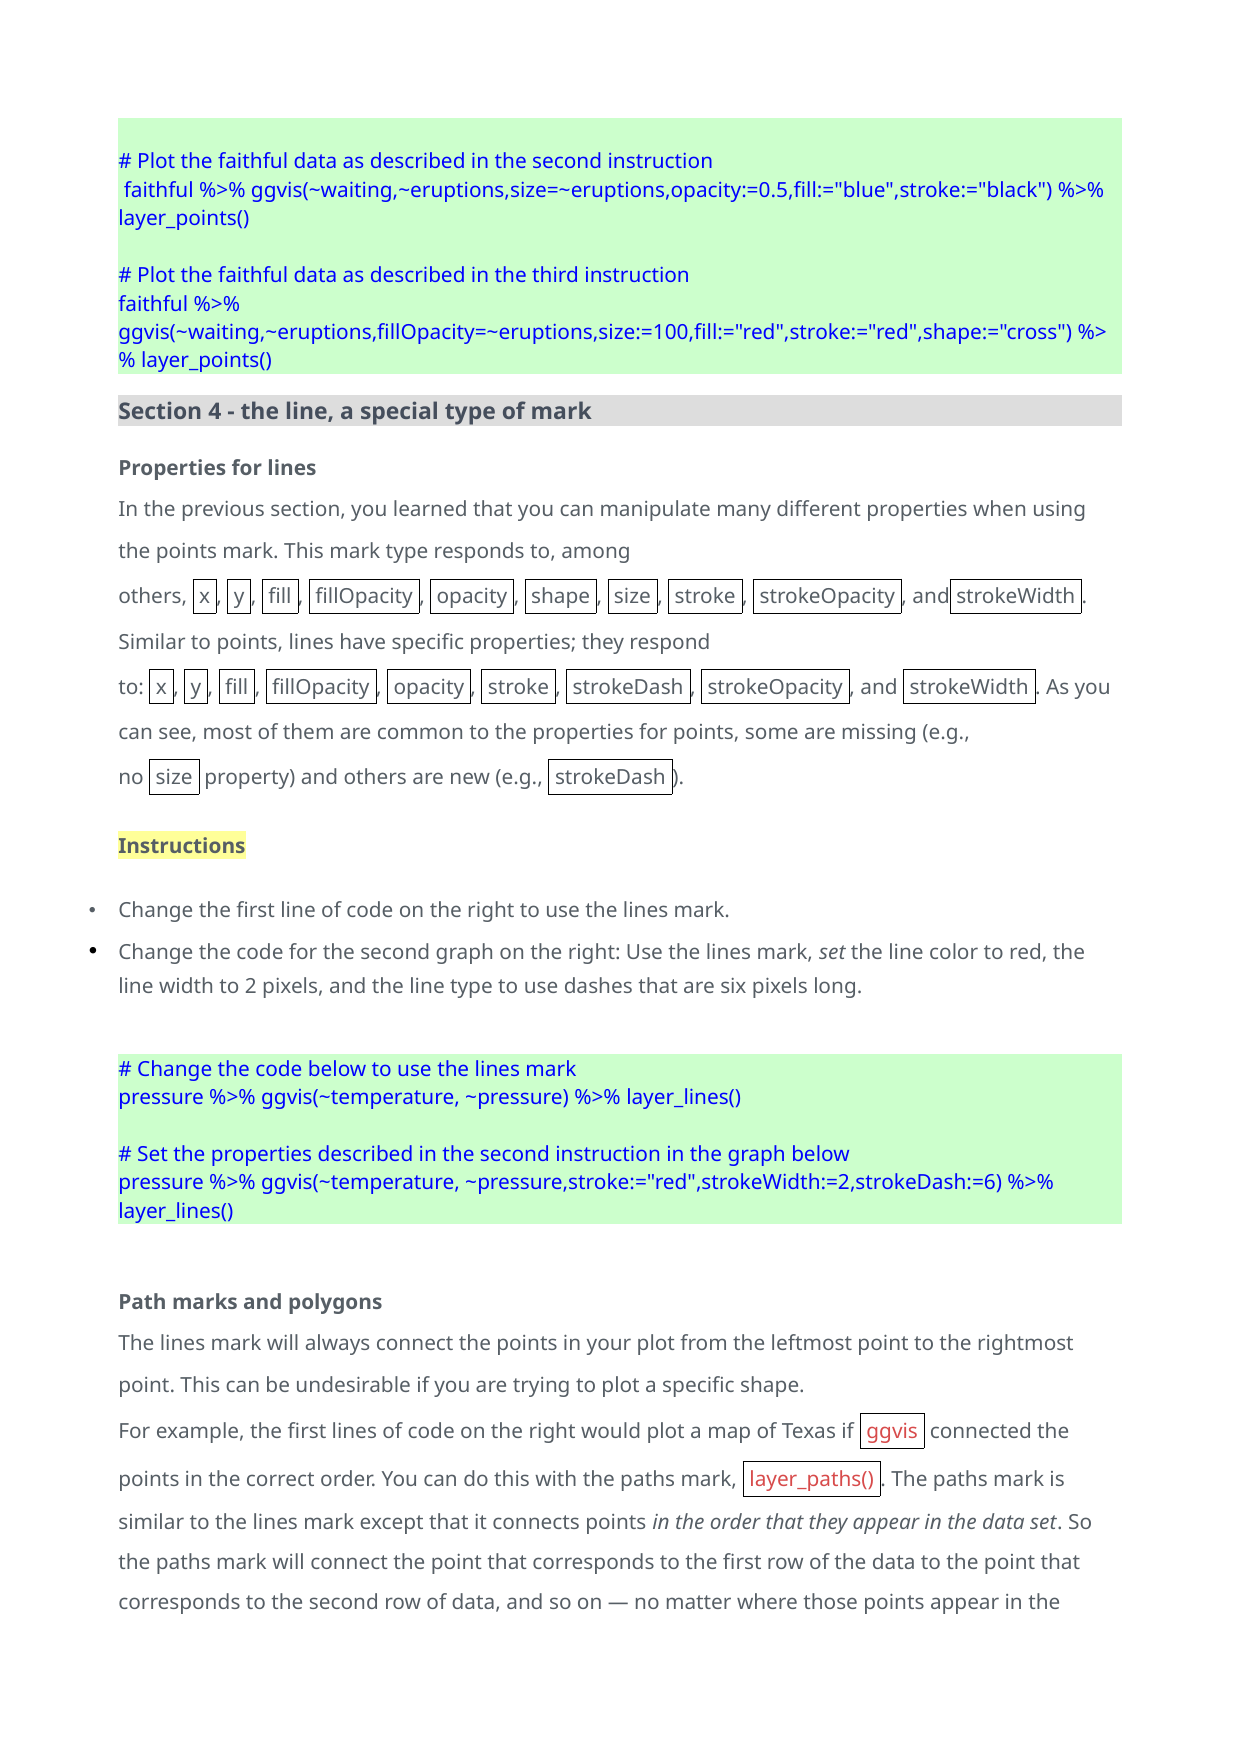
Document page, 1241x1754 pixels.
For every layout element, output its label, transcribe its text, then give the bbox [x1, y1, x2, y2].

text Similar to points, lines have specific properties; they respond to: x, y, fill, fillOpacity, opacity, stroke, strokeDash, strokeOpacity, and strokeWidth. As you can see, most of them are common to the properties for points, some are missing (e.g., no size property) and others are new (e.g., strokeDash). [118, 627, 1122, 794]
text # Change the code below to use the lines mark [118, 1054, 1122, 1082]
list Change the first line of code on the right to use the lines mark. [118, 896, 1122, 924]
text pressure %>% ggvis(~temperature, ~pressure) %>% layer_lines() [118, 1082, 1122, 1111]
text faithful %>% ggvis(~waiting,~eruptions,size=~eruptions,opacity:=0.5,fill:="blue",stroke:="black") %>% layer_points() [118, 175, 1122, 232]
text faithful %>% ggvis(~waiting,~eruptions,fillOpacity=~eruptions,size:=100,fill:="red",stroke:="red",shape:="cross") %>% layer_points() [118, 289, 1122, 374]
subtitle Section 4 - the line, a special type of mark [118, 395, 1122, 426]
text pressure %>% ggvis(~temperature, ~pressure,stroke:="red",strokeWidth:=2,strokeDash:=6) %>% layer_lines() [118, 1167, 1122, 1224]
text The lines mark will always connect the points in your plot from the leftmost point to the rightmost point. This can be undesirable if you are trying to plot a specific shape. [118, 1328, 1122, 1399]
subtitle Properties for lines [118, 453, 1122, 482]
text In the previous section, you learned that you can manipulate many different properties when using the points mark. This mark type responds to, among others, x, y, fill, fillOpacity, opacity, shape, size, stroke, strokeOpacity, andstrokeWidth. [118, 494, 1122, 613]
text # Plot the faithful data as described in the second instruction [118, 147, 1122, 175]
text # Set the properties described in the second instruction in the graph below [118, 1139, 1122, 1167]
text # Plot the faithful data as described in the third instruction [118, 260, 1122, 289]
text For example, the first lines of code on the right would plot a map of Texas if ggvis connected the points in the correct order. You can do this with the paths mark, layer_paths(). The paths mark is similar to the lines mark except that it connects points in the order that they appear in the data set. So the paths mark will connect the point that corresponds to the first row of the data to the point that corresponds to the second row of data, and so on — no matter where those points appear in the [118, 1413, 1122, 1615]
subtitle Path marks and polygons [118, 1287, 1122, 1316]
list Change the code for the second graph on the right: Use the lines mark, set the line color to red, the line width to 2 pixels, and the line type to use dashes that are six pixels long. [118, 937, 1122, 1000]
subtitle Instructions [118, 831, 1122, 859]
